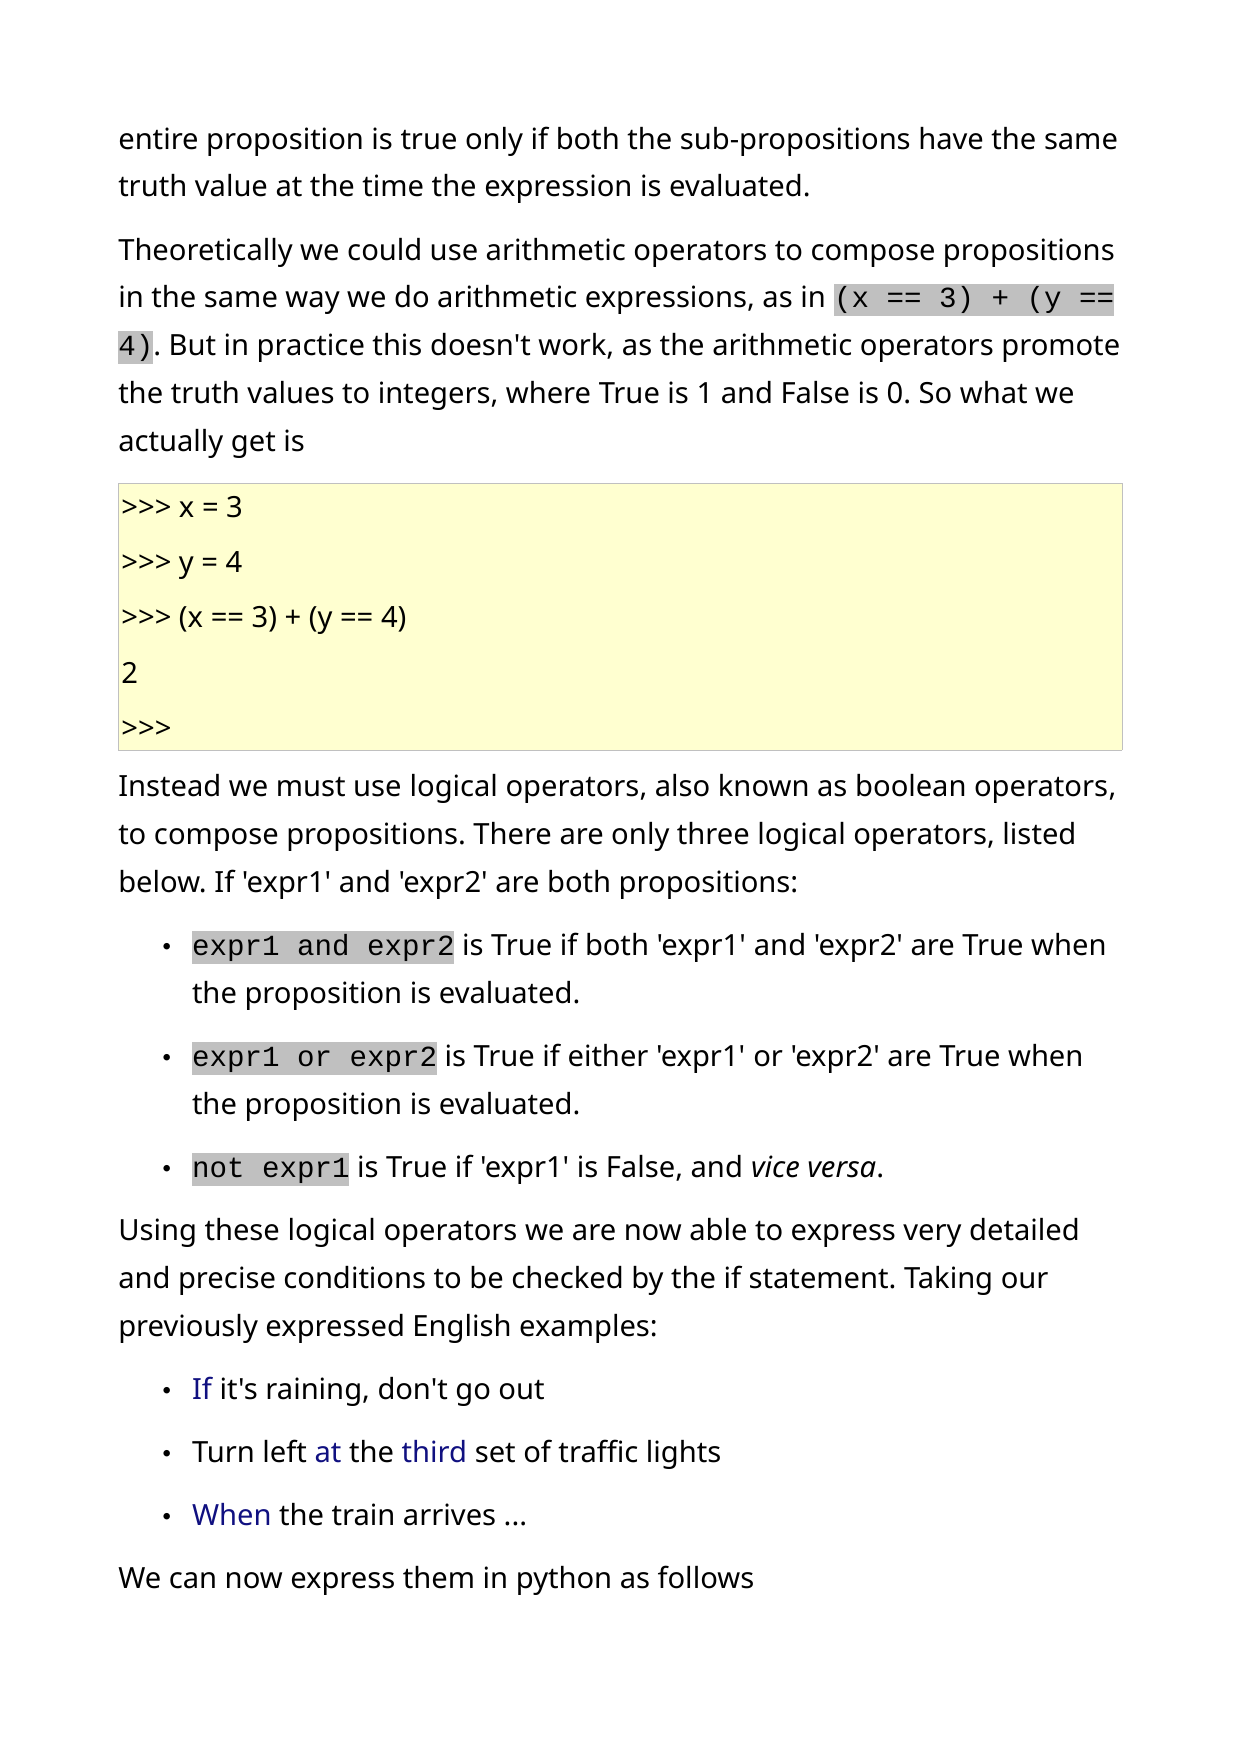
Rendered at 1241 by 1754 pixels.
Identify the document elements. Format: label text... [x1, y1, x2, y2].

list Turn left at the third set of traffic lights [162, 1431, 1122, 1471]
text 2 [119, 649, 1122, 692]
list expr1 or expr2 is True if either 'expr1' or 'expr2' are True when the proposition is evaluated. [162, 1035, 1122, 1123]
text >>> x = 3 [119, 484, 1122, 526]
list not expr1 is True if 'expr1' is False, and vice versa. [162, 1146, 1122, 1186]
text We can now express them in python as follows [118, 1558, 1122, 1597]
list expr1 and expr2 is True if both 'expr1' and 'expr2' are True when the proposition is evaluated. [162, 924, 1122, 1012]
text >>> y = 4 [119, 538, 1122, 581]
text >>> (x == 3) + (y == 4) [119, 594, 1122, 636]
list When the train arrives ... [162, 1494, 1122, 1534]
list If it's raining, don't go out [162, 1368, 1122, 1408]
text Theoretically we could use arithmetic operators to compose propositions in the same way we do arithmetic expressions, as in (x == 3) + (y == 4). But in practice this doesn't work, as the arithmetic operators promote the truth values to integers, where True is 1 and False is 0. So what we actually get is [118, 229, 1122, 459]
text entire proposition is true only if both the sub-propositions have the same truth value at the time the expression is evaluated. [118, 118, 1122, 205]
text Using these logical operators we are now able to express very detailed and precise conditions to be checked by the if statement. Taking our previously expressed English examples: [118, 1209, 1122, 1344]
text >>> [119, 704, 1122, 750]
text Instead we must use logical operators, also known as boolean operators, to compose propositions. There are only three logical operators, listed below. If 'expr1' and 'expr2' are both propositions: [118, 766, 1122, 901]
